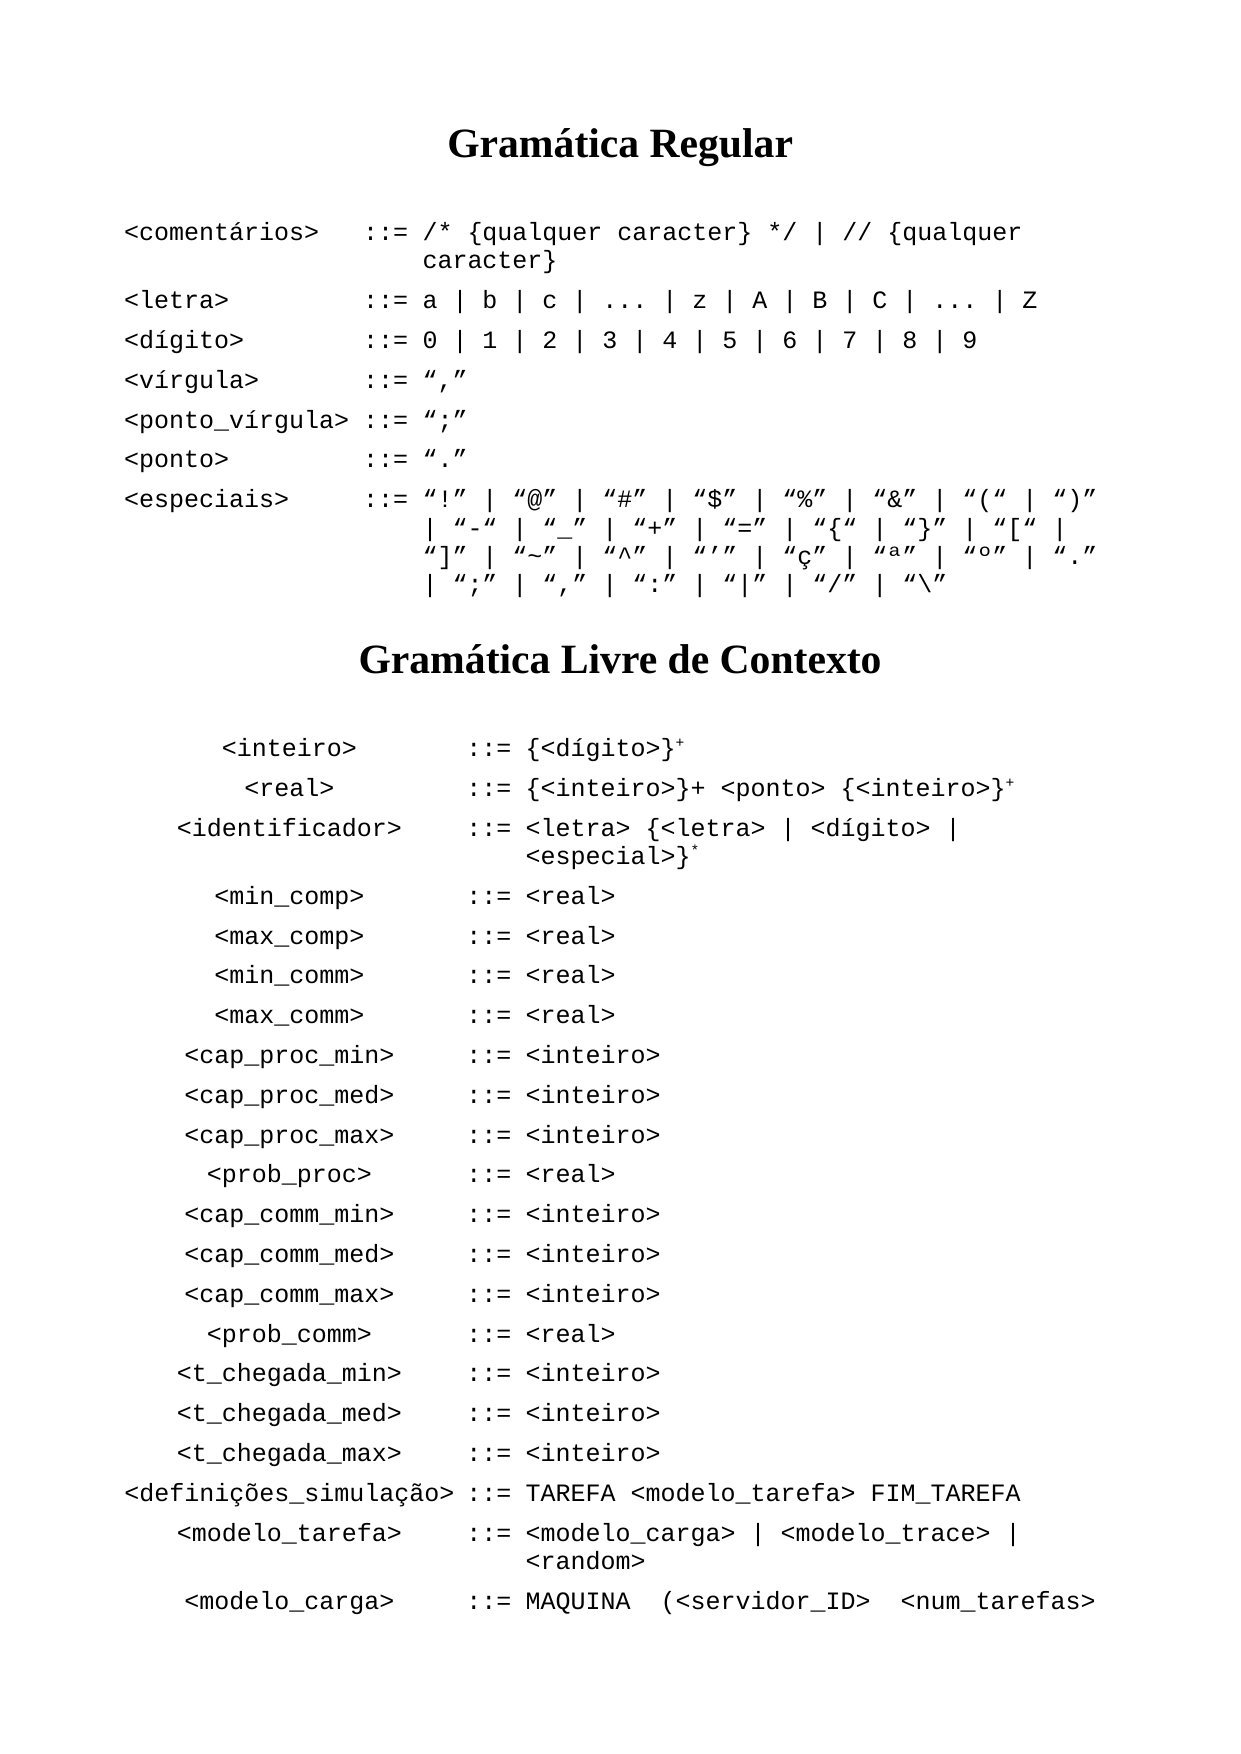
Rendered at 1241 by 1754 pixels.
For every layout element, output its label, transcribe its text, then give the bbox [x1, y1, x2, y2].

table_cell <ponto_vírgula> [118, 401, 357, 441]
table_cell <inteiro> [520, 1116, 1122, 1156]
table_cell ::= [460, 1475, 519, 1514]
table_cell <prob_comm> [118, 1315, 460, 1355]
text Gramática Livre de Contexto [118, 634, 1122, 682]
table_cell <inteiro> [520, 1037, 1122, 1077]
table_cell ::= [357, 481, 416, 606]
table_cell ::= [460, 1276, 519, 1315]
table_cell <inteiro> [520, 1077, 1122, 1116]
table_header ::= [357, 214, 416, 282]
table_header <inteiro> [118, 730, 460, 770]
table_cell 0 | 1 | 2 | 3 | 4 | 5 | 6 | 7 | 8 | 9 [416, 322, 1122, 362]
table_cell <real> [520, 1156, 1122, 1196]
table_cell <cap_proc_med> [118, 1077, 460, 1116]
table_header ::= [460, 730, 519, 770]
table_cell ::= [460, 1037, 519, 1077]
table_header {<dígito>}+ [520, 730, 1122, 770]
table_cell <t_chegada_max> [118, 1435, 460, 1474]
table_cell <cap_comm_med> [118, 1236, 460, 1276]
table_cell <inteiro> [520, 1435, 1122, 1474]
table_cell ::= [460, 1395, 519, 1435]
table_cell <max_comp> [118, 918, 460, 957]
table_cell <dígito> [118, 322, 357, 362]
table_cell <cap_proc_max> [118, 1116, 460, 1156]
table_cell <prob_proc> [118, 1156, 460, 1196]
table_cell <t_chegada_min> [118, 1355, 460, 1395]
table_cell <definições_simulação> [118, 1475, 460, 1514]
table_cell <real> [520, 1315, 1122, 1355]
table_cell <identificador> [118, 810, 460, 878]
table_cell <inteiro> [520, 1236, 1122, 1276]
table_cell <min_comm> [118, 957, 460, 997]
table_cell <modelo_tarefa> [118, 1514, 460, 1582]
table_cell <inteiro> [520, 1276, 1122, 1315]
table_cell {<inteiro>}+ <ponto> {<inteiro>}+ [520, 770, 1122, 809]
table_cell <ponto> [118, 441, 357, 481]
table_cell ::= [460, 1116, 519, 1156]
table_cell <modelo_carga> [118, 1583, 460, 1622]
table_cell <inteiro> [520, 1196, 1122, 1236]
table_cell ::= [460, 1514, 519, 1582]
table_cell a | b | c | ... | z | A | B | C | ... | Z [416, 282, 1122, 322]
table_cell ::= [460, 1583, 519, 1622]
table_cell <real> [520, 878, 1122, 917]
table_cell <cap_comm_max> [118, 1276, 460, 1315]
table_cell <real> [520, 997, 1122, 1037]
table_cell <inteiro> [520, 1395, 1122, 1435]
table_cell <real> [118, 770, 460, 809]
table_cell ::= [357, 282, 416, 322]
table_cell ::= [460, 957, 519, 997]
table_cell ::= [460, 1196, 519, 1236]
table_cell <modelo_carga> | <modelo_trace> | <random> [520, 1514, 1122, 1582]
table_header <comentários> [118, 214, 357, 282]
table_cell <min_comp> [118, 878, 460, 917]
table_cell ::= [460, 918, 519, 957]
table_cell <real> [520, 918, 1122, 957]
table_cell “;” [416, 401, 1122, 441]
text Gramática Regular [118, 118, 1122, 166]
table_cell “.” [416, 441, 1122, 481]
table_cell <cap_proc_min> [118, 1037, 460, 1077]
table_cell ::= [460, 997, 519, 1037]
table_cell ::= [357, 322, 416, 362]
table_cell ::= [460, 878, 519, 917]
table_cell TAREFA <modelo_tarefa> FIM_TAREFA [520, 1475, 1122, 1514]
table_cell <especiais> [118, 481, 357, 606]
table_cell “!” | “@” | “#” | “$” | “%” | “&” | “(“ | “)” | “-“ | “_” | “+” | “=” | “{“ | “}” | “[“ | “]” | “~” | “^” | “’” | “ç” | “ª” | “º” | “.” | “;” | “,” | “:” | “|” | “/” | “\” [416, 481, 1122, 606]
table_cell <vírgula> [118, 362, 357, 401]
table_header /* {qualquer caracter} */ | // {qualquer caracter} [416, 214, 1122, 282]
table_cell <t_chegada_med> [118, 1395, 460, 1435]
table_cell ::= [460, 1355, 519, 1395]
table_cell ::= [357, 401, 416, 441]
table_cell <letra> {<letra> | <dígito> | <especial>}* [520, 810, 1122, 878]
table_cell ::= [460, 1435, 519, 1474]
table_cell ::= [357, 362, 416, 401]
table_cell <max_comm> [118, 997, 460, 1037]
table_cell MAQUINA (<servidor_ID> <num_tarefas> [520, 1583, 1122, 1622]
table_cell ::= [357, 441, 416, 481]
table_cell ::= [460, 770, 519, 809]
table_cell <inteiro> [520, 1355, 1122, 1395]
table_cell <letra> [118, 282, 357, 322]
table_cell ::= [460, 810, 519, 878]
table_cell <cap_comm_min> [118, 1196, 460, 1236]
table_cell “,” [416, 362, 1122, 401]
table_cell <real> [520, 957, 1122, 997]
table_cell ::= [460, 1077, 519, 1116]
table_cell ::= [460, 1236, 519, 1276]
table_cell ::= [460, 1315, 519, 1355]
table_cell ::= [460, 1156, 519, 1196]
